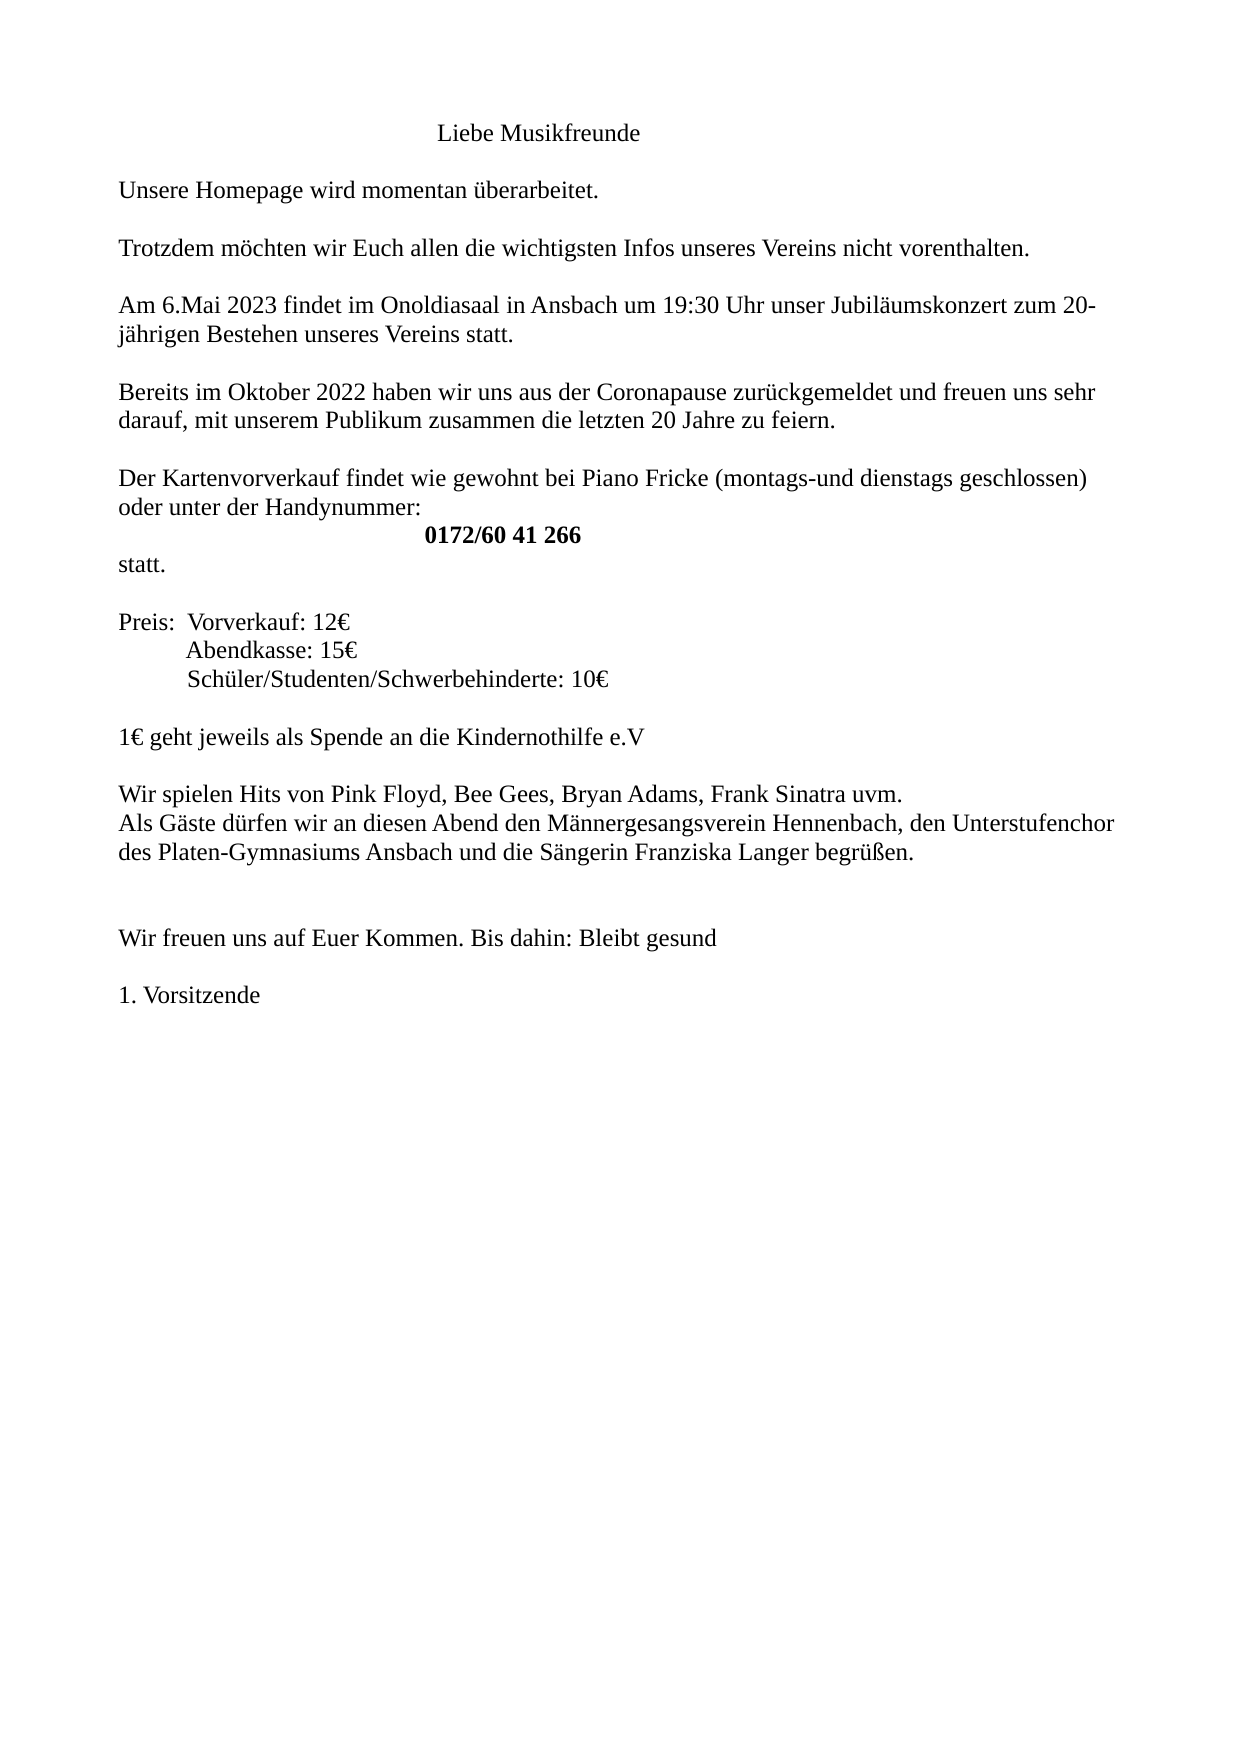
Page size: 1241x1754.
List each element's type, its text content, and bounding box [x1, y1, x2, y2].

text 0172/60 41 266 [118, 521, 1122, 549]
text statt. [118, 549, 1122, 578]
text Der Kartenvorverkauf findet wie gewohnt bei Piano Fricke (montags-und dienstags geschlossen) oder unter der Handynummer: [118, 463, 1122, 521]
text 1. Vorsitzende [118, 981, 1122, 1009]
text Preis: Vorverkauf: 12€ [118, 607, 1122, 636]
text Am 6.Mai 2023 findet im Onoldiasaal in Ansbach um 19:30 Uhr unser Jubiläumskonzert zum 20-jährigen Bestehen unseres Vereins statt. [118, 291, 1122, 348]
text Unsere Homepage wird momentan überarbeitet. [118, 176, 1122, 204]
text Trotzdem möchten wir Euch allen die wichtigsten Infos unseres Vereins nicht vorenthalten. [118, 233, 1122, 262]
text Abendkasse: 15€ [118, 636, 1122, 664]
text Wir freuen uns auf Euer Kommen. Bis dahin: Bleibt gesund [118, 923, 1122, 952]
text Als Gäste dürfen wir an diesen Abend den Männergesangsverein Hennenbach, den Unterstufenchor des Platen-Gymnasiums Ansbach und die Sängerin Franziska Langer begrüßen. [118, 808, 1122, 866]
text Schüler/Studenten/Schwerbehinderte: 10€ [118, 664, 1122, 693]
text 1€ geht jeweils als Spende an die Kindernothilfe e.V [118, 722, 1122, 751]
text Wir spielen Hits von Pink Floyd, Bee Gees, Bryan Adams, Frank Sinatra uvm. [118, 779, 1122, 808]
text Bereits im Oktober 2022 haben wir uns aus der Coronapause zurückgemeldet und freuen uns sehr darauf, mit unserem Publikum zusammen die letzten 20 Jahre zu feiern. [118, 377, 1122, 434]
text Liebe Musikfreunde [118, 118, 1122, 147]
